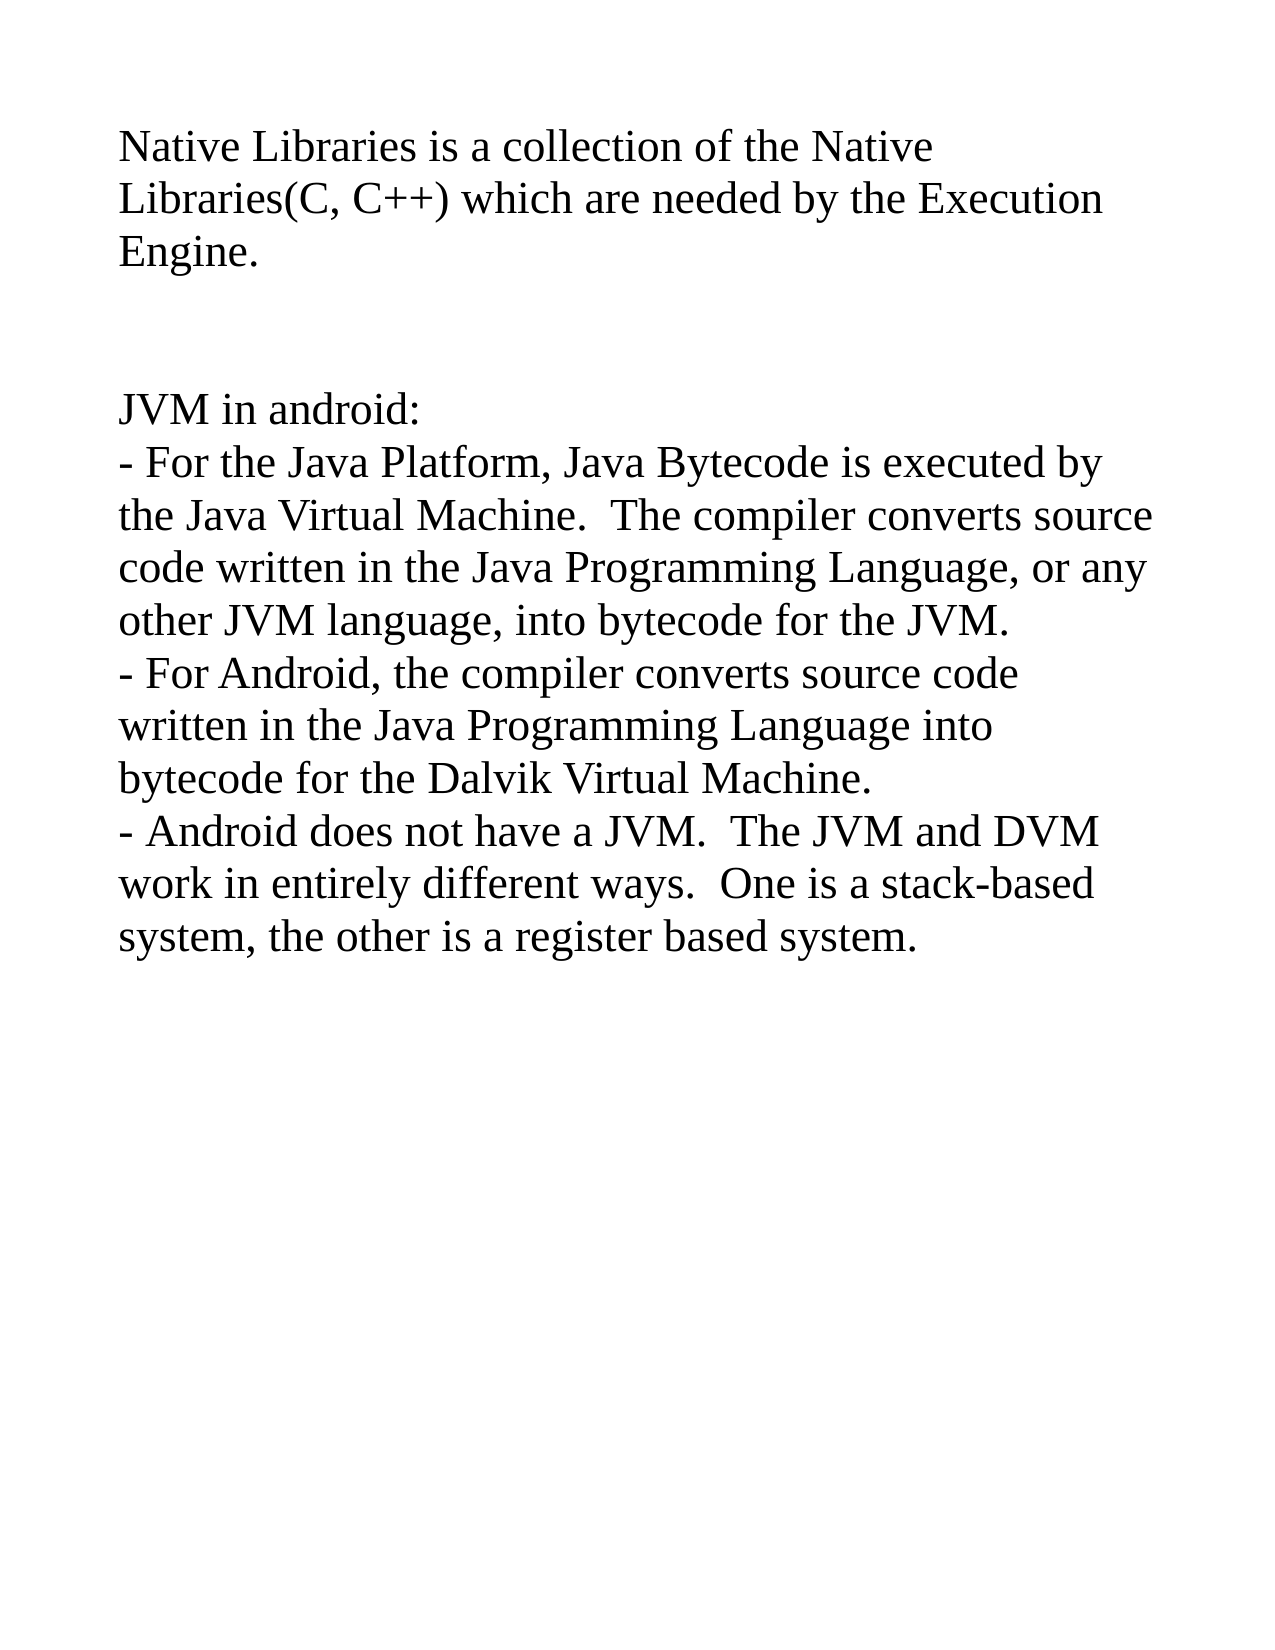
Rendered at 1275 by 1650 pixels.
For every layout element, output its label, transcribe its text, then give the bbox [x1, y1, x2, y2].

text - For the Java Platform, Java Bytecode is executed by the Java Virtual Machine. The compiler converts source code written in the Java Programming Language, or any other JVM language, into bytecode for the JVM. [118, 434, 1157, 645]
text - For Android, the compiler converts source code written in the Java Programming Language into bytecode for the Dalvik Virtual Machine. [118, 645, 1157, 803]
text JVM in android: [118, 382, 1157, 434]
text Native Libraries is a collection of the Native Libraries(C, C++) which are needed by the Execution Engine. [118, 118, 1157, 276]
text - Android does not have a JVM. The JVM and DVM work in entirely different ways. One is a stack-based system, the other is a register based system. [118, 803, 1157, 961]
